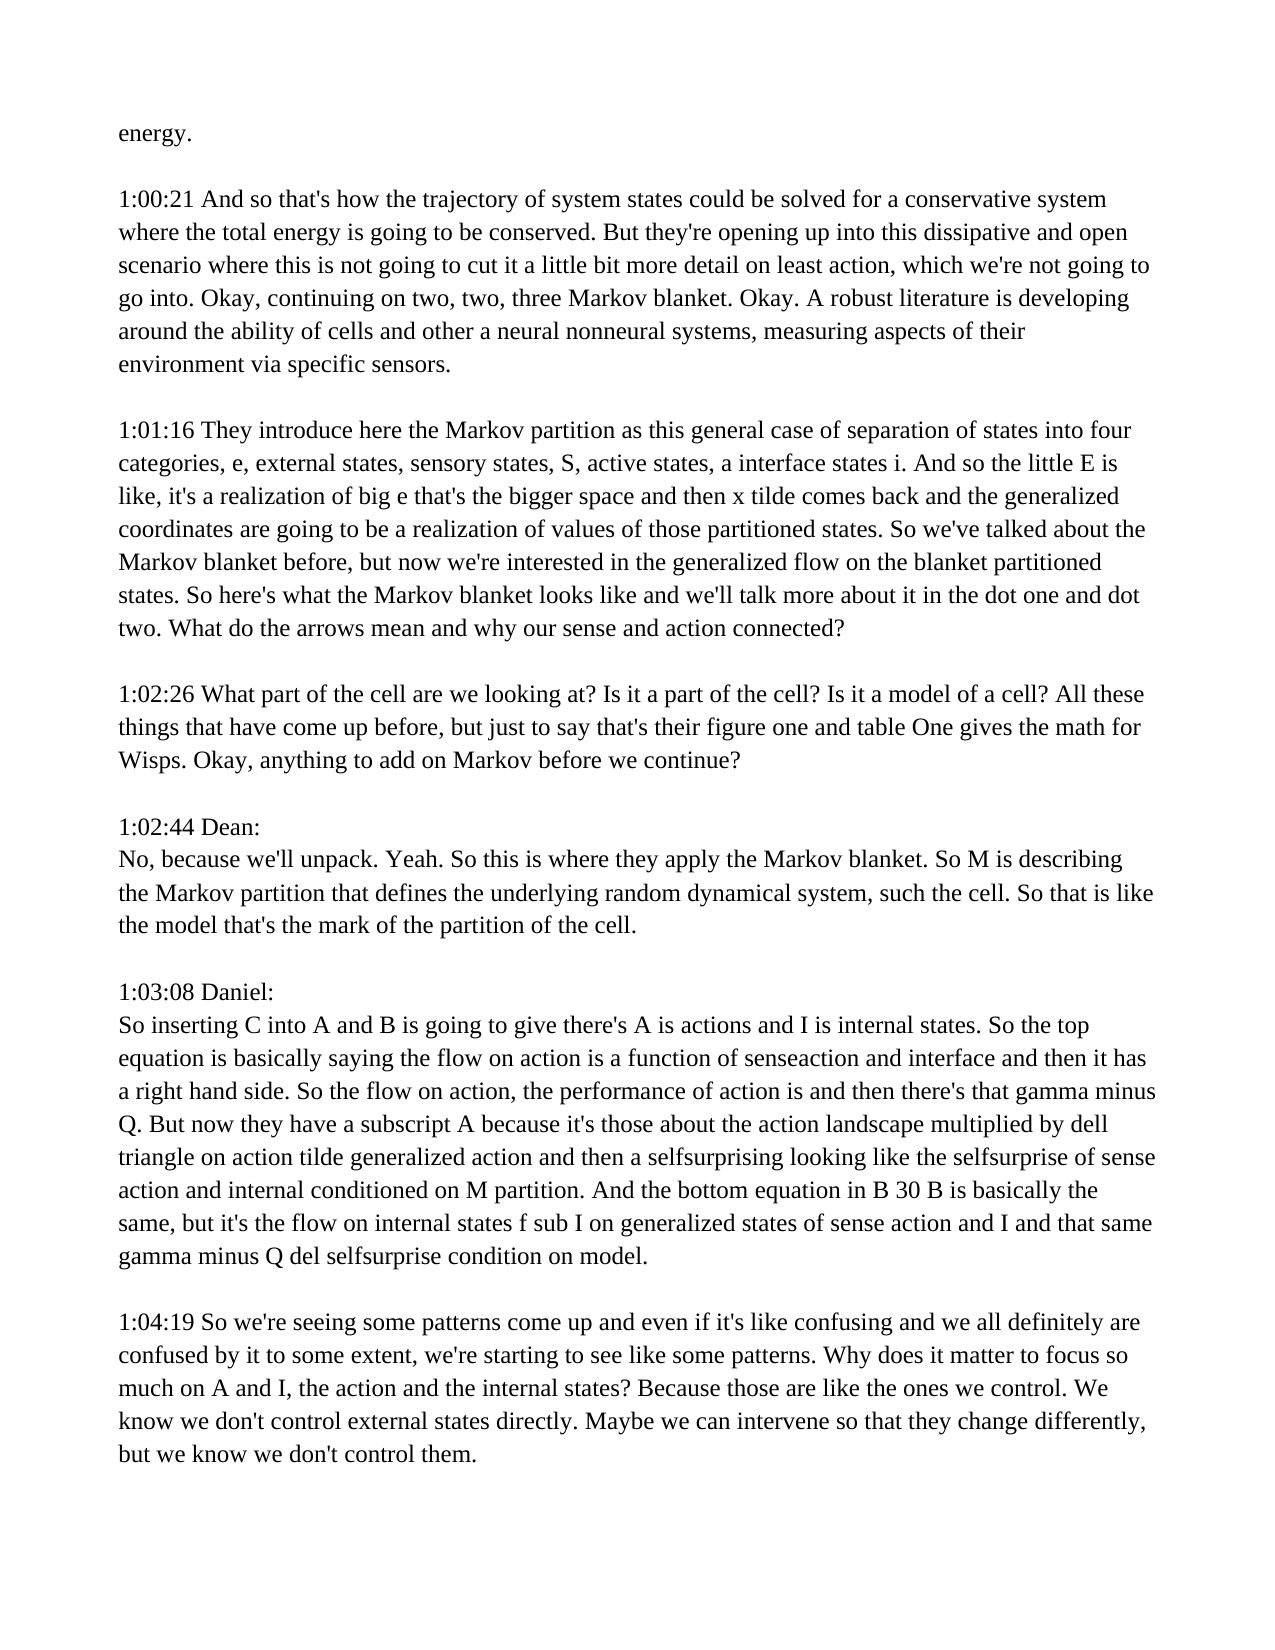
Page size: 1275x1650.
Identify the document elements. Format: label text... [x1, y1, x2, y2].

text energy. 1:00:21 And so that's how the trajectory of system states could be solved for a conservative system where the total energy is going to be conserved. But they're opening up into this dissipative and open scenario where this is not going to cut it a little bit more detail on least action, which we're not going to go into. Okay, continuing on two, two, three Markov blanket. Okay. A robust literature is developing around the ability of cells and other a neural nonneural systems, measuring aspects of their environment via specific sensors. 1:01:16 They introduce here the Markov partition as this general case of separation of states into four categories, e, external states, sensory states, S, active states, a interface states i. And so the little E is like, it's a realization of big e that's the bigger space and then x tilde comes back and the generalized coordinates are going to be a realization of values of those partitioned states. So we've talked about the Markov blanket before, but now we're interested in the generalized flow on the blanket partitioned states. So here's what the Markov blanket looks like and we'll talk more about it in the dot one and dot two. What do the arrows mean and why our sense and action connected? 1:02:26 What part of the cell are we looking at? Is it a part of the cell? Is it a model of a cell? All these things that have come up before, but just to say that's their figure one and table One gives the math for Wisps. Okay, anything to add on Markov before we continue? 1:02:44 Dean: No, because we'll unpack. Yeah. So this is where they apply the Markov blanket. So M is describing the Markov partition that defines the underlying random dynamical system, such the cell. So that is like the model that's the mark of the partition of the cell. 1:03:08 Daniel: So inserting C into A and B is going to give there's A is actions and I is internal states. So the top equation is basically saying the flow on action is a function of senseaction and interface and then it has a right hand side. So the flow on action, the performance of action is and then there's that gamma minus Q. But now they have a subscript A because it's those about the action landscape multiplied by dell triangle on action tilde generalized action and then a selfsurprising looking like the selfsurprise of sense action and internal conditioned on M partition. And the bottom equation in B 30 B is basically the same, but it's the flow on internal states f sub I on generalized states of sense action and I and that same gamma minus Q del selfsurprise condition on model. 1:04:19 So we're seeing some patterns come up and even if it's like confusing and we all definitely are confused by it to some extent, we're starting to see like some patterns. Why does it matter to focus so much on A and I, the action and the internal states? Because those are like the ones we control. We know we don't control external states directly. Maybe we can intervene so that they change differently, but we know we don't control them. [118, 118, 1157, 1501]
